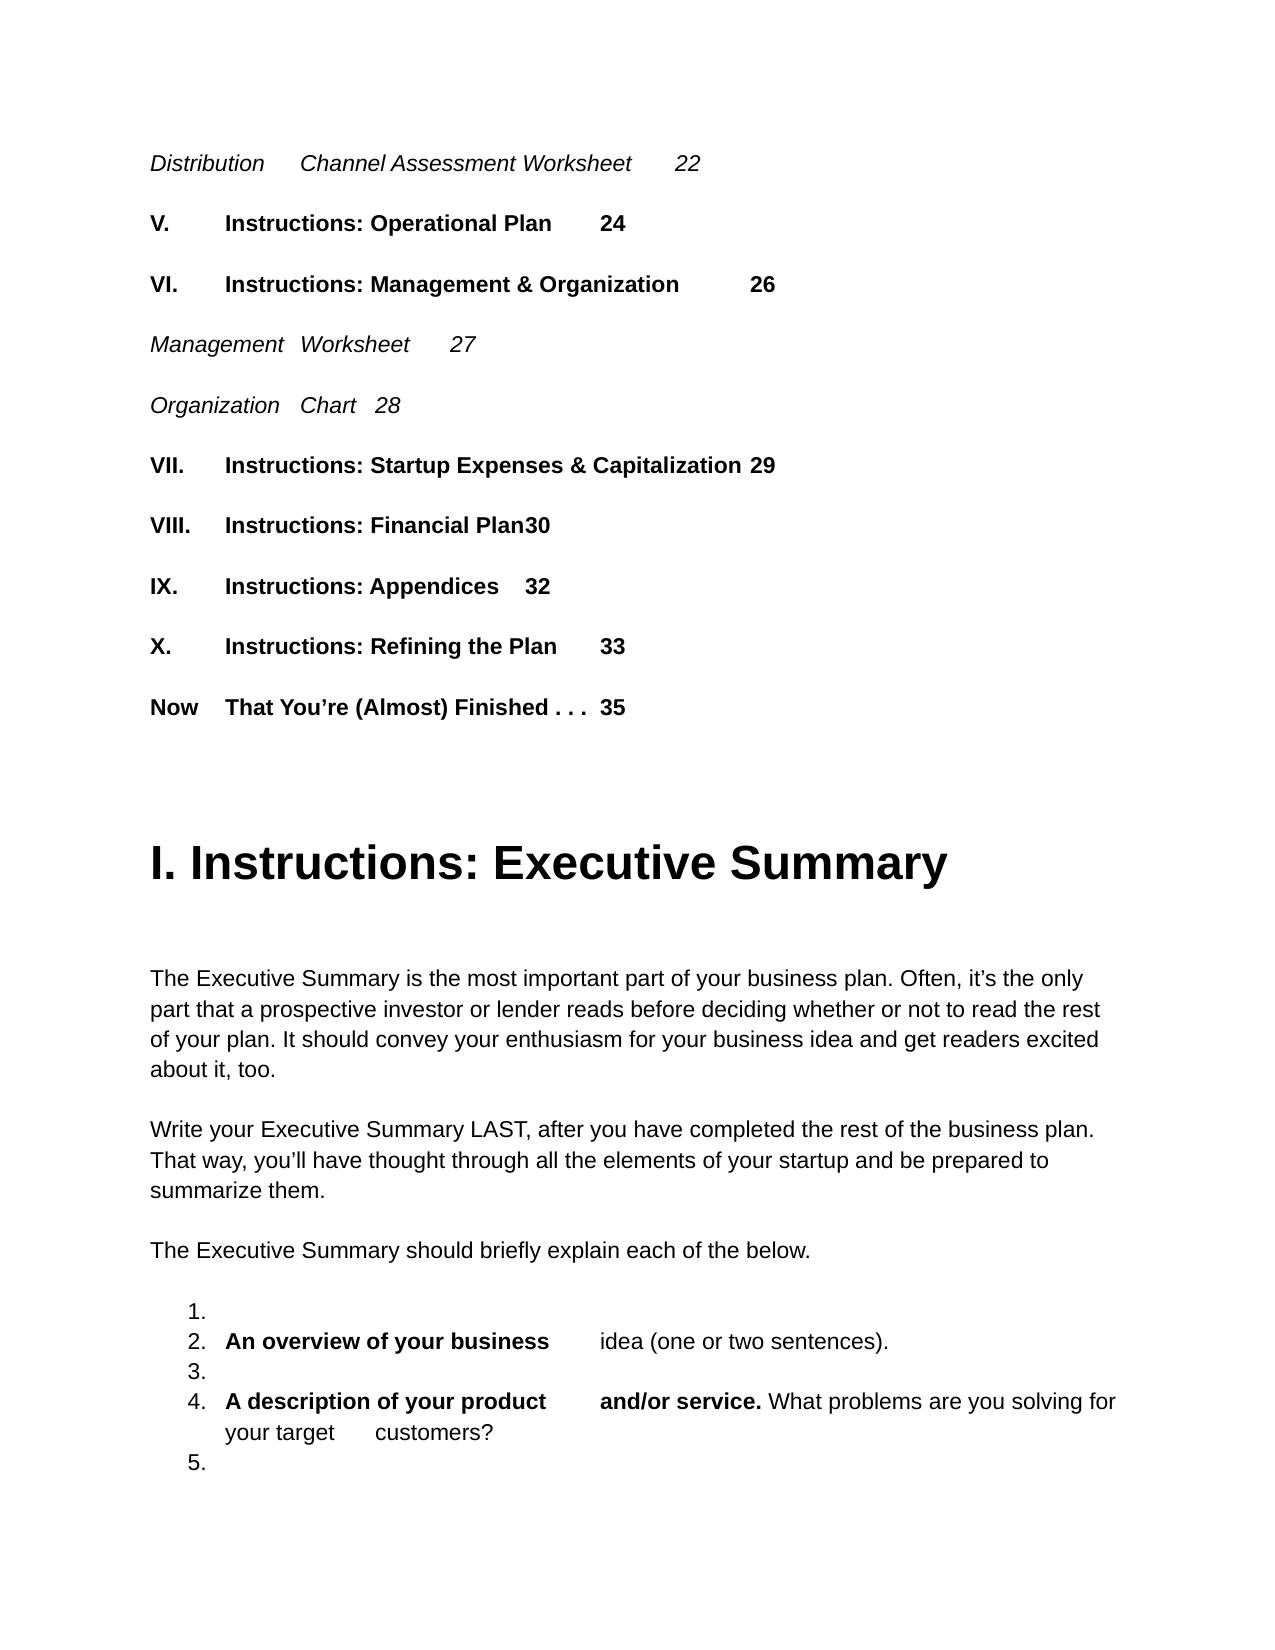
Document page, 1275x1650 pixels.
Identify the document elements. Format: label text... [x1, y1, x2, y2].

text V. Instructions: Operational Plan 24 [150, 210, 1125, 237]
list A description of your product and/or service. What problems are you solving for your target customers? [187, 1388, 1125, 1445]
text The Executive Summary is the most important part of your business plan. Often, it’s the only part that a prospective investor or lender reads before deciding whether or not to read the rest of your plan. It should convey your enthusiasm for your business idea and get readers excited about it, too. [150, 965, 1125, 1082]
text Organization Chart 28 [150, 392, 1125, 418]
text X. Instructions: Refining the Plan 33 [150, 633, 1125, 660]
list An overview of your business idea (one or two sentences). [187, 1328, 1125, 1354]
text VI. Instructions: Management & Organization 26 [150, 271, 1125, 297]
text Management Worksheet 27 [150, 331, 1125, 358]
text Now That You’re (Almost) Finished . . . 35 [150, 694, 1125, 720]
text Write your Executive Summary LAST, after you have completed the rest of the business plan. That way, you’ll have thought through all the elements of your startup and be prepared to summarize them. [150, 1116, 1125, 1203]
text VII. Instructions: Startup Expenses & Capitalization 29 [150, 452, 1125, 478]
subtitle I. Instructions: Executive Summary [150, 834, 1125, 889]
text The Executive Summary should briefly explain each of the below. [150, 1237, 1125, 1263]
text VIII. Instructions: Financial Plan 30 [150, 512, 1125, 539]
text Distribution Channel Assessment Worksheet 22 [150, 150, 1125, 176]
text IX. Instructions: Appendices 32 [150, 573, 1125, 599]
